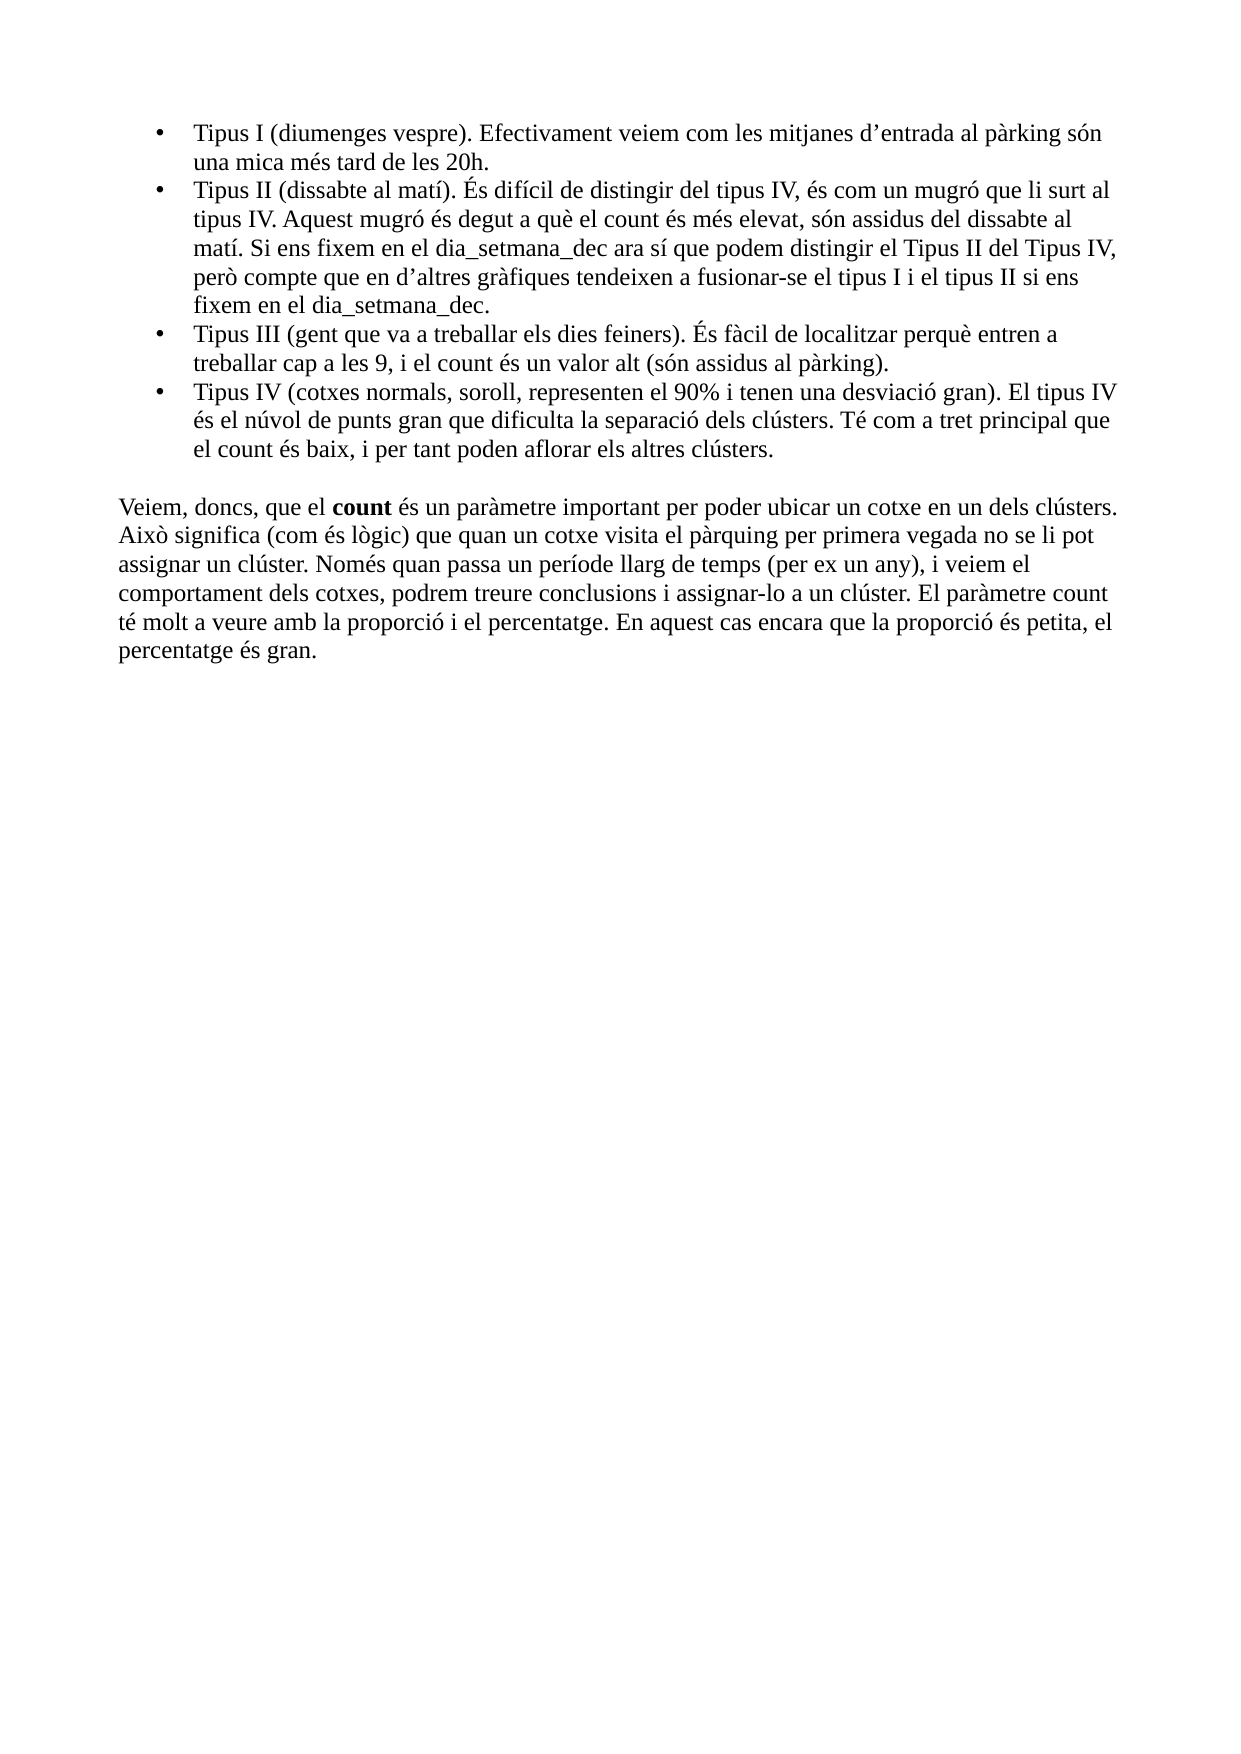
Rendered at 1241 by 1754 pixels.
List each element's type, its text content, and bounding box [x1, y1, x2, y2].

list Tipus IV (cotxes normals, soroll, representen el 90% i tenen una desviació gran). El tipus IV és el núvol de punts gran que dificulta la separació dels clústers. Té com a tret principal que el count és baix, i per tant poden aflorar els altres clústers. [156, 377, 1122, 463]
list Tipus I (diumenges vespre). Efectivament veiem com les mitjanes d’entrada al pàrking són una mica més tard de les 20h. [156, 118, 1122, 176]
list Tipus II (dissabte al matí). És difícil de distingir del tipus IV, és com un mugró que li surt al tipus IV. Aquest mugró és degut a què el count és més elevat, són assidus del dissabte al matí. Si ens fixem en el dia_setmana_dec ara sí que podem distingir el Tipus II del Tipus IV, però compte que en d’altres gràfiques tendeixen a fusionar-se el tipus I i el tipus II si ens fixem en el dia_setmana_dec. [156, 176, 1122, 319]
text Veiem, doncs, que el count és un paràmetre important per poder ubicar un cotxe en un dels clústers. Això significa (com és lògic) que quan un cotxe visita el pàrquing per primera vegada no se li pot assignar un clúster. Només quan passa un període llarg de temps (per ex un any), i veiem el comportament dels cotxes, podrem treure conclusions i assignar-lo a un clúster. El paràmetre count té molt a veure amb la proporció i el percentatge. En aquest cas encara que la proporció és petita, el percentatge és gran. [118, 492, 1122, 664]
list Tipus III (gent que va a treballar els dies feiners). És fàcil de localitzar perquè entren a treballar cap a les 9, i el count és un valor alt (són assidus al pàrking). [156, 319, 1122, 377]
